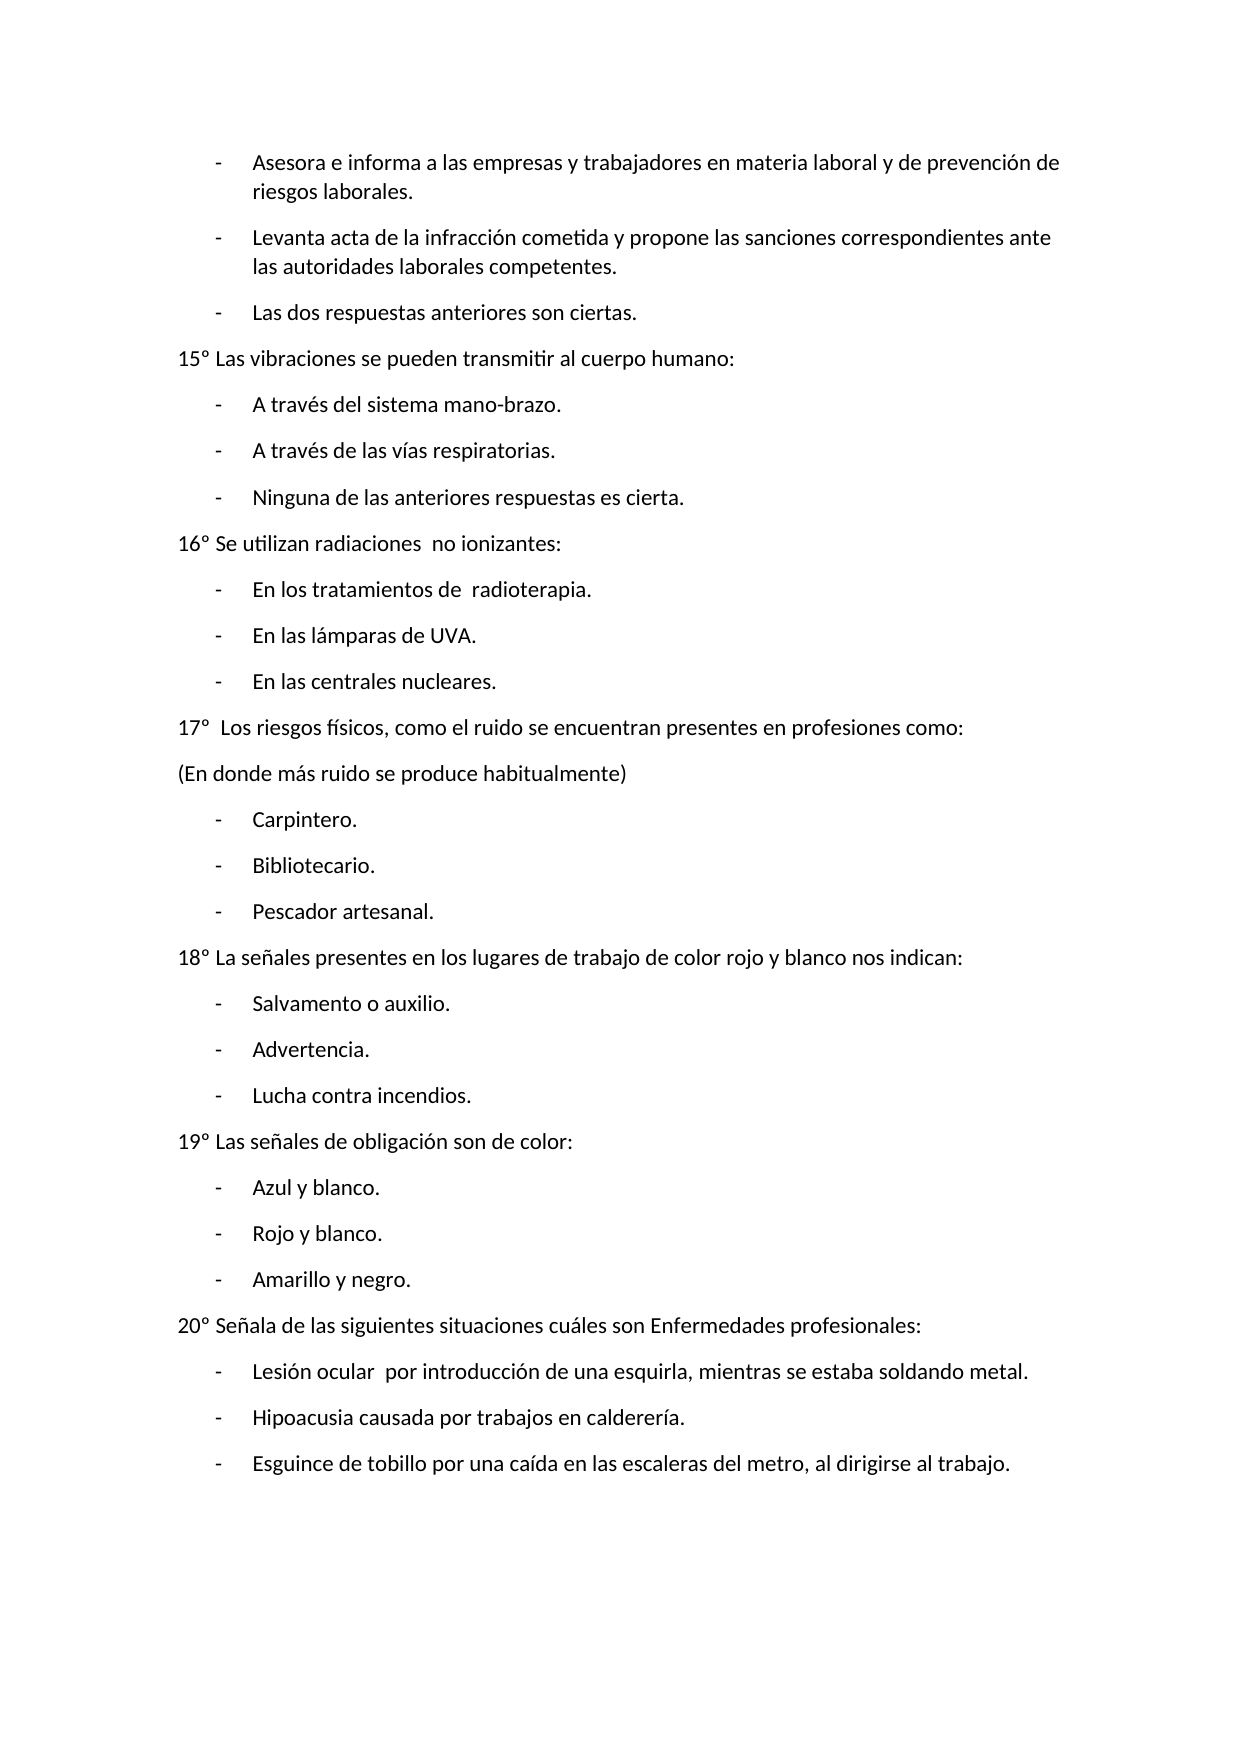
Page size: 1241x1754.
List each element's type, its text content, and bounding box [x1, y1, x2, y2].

text 17º Los riesgos físicos, como el ruido se encuentran presentes en profesiones como: [177, 713, 1063, 741]
list A través del sistema mano-brazo. [215, 391, 1063, 418]
text 16º Se utilizan radiaciones no ionizantes: [177, 529, 1063, 557]
text 20º Señala de las siguientes situaciones cuáles son Enfermedades profesionales: [177, 1311, 1063, 1339]
text 18º La señales presentes en los lugares de trabajo de color rojo y blanco nos indican: [177, 943, 1063, 971]
list Levanta acta de la infracción cometida y propone las sanciones correspondientes ante las autoridades laborales competentes. [215, 223, 1063, 280]
text 19º Las señales de obligación son de color: [177, 1127, 1063, 1155]
text (En donde más ruido se produce habitualmente) [177, 759, 1063, 787]
list Pescador artesanal. [215, 897, 1063, 925]
list Ninguna de las anteriores respuestas es cierta. [215, 483, 1063, 511]
list Asesora e informa a las empresas y trabajadores en materia laboral y de prevención de riesgos laborales. [215, 148, 1063, 205]
list Carpintero. [215, 805, 1063, 833]
list En las centrales nucleares. [215, 667, 1063, 695]
list Bibliotecario. [215, 851, 1063, 879]
list Lesión ocular por introducción de una esquirla, mientras se estaba soldando metal. [215, 1357, 1063, 1385]
list En los tratamientos de radioterapia. [215, 575, 1063, 603]
list Hipoacusia causada por trabajos en calderería. [215, 1403, 1063, 1431]
list Advertencia. [215, 1035, 1063, 1063]
text 15º Las vibraciones se pueden transmitir al cuerpo humano: [177, 344, 1063, 372]
list Esguince de tobillo por una caída en las escaleras del metro, al dirigirse al trabajo. [215, 1449, 1063, 1477]
list Lucha contra incendios. [215, 1081, 1063, 1109]
list A través de las vías respiratorias. [215, 437, 1063, 464]
list Rojo y blanco. [215, 1219, 1063, 1247]
list Amarillo y negro. [215, 1265, 1063, 1293]
list Las dos respuestas anteriores son ciertas. [215, 298, 1063, 326]
list Azul y blanco. [215, 1173, 1063, 1201]
list En las lámparas de UVA. [215, 621, 1063, 649]
list Salvamento o auxilio. [215, 989, 1063, 1017]
